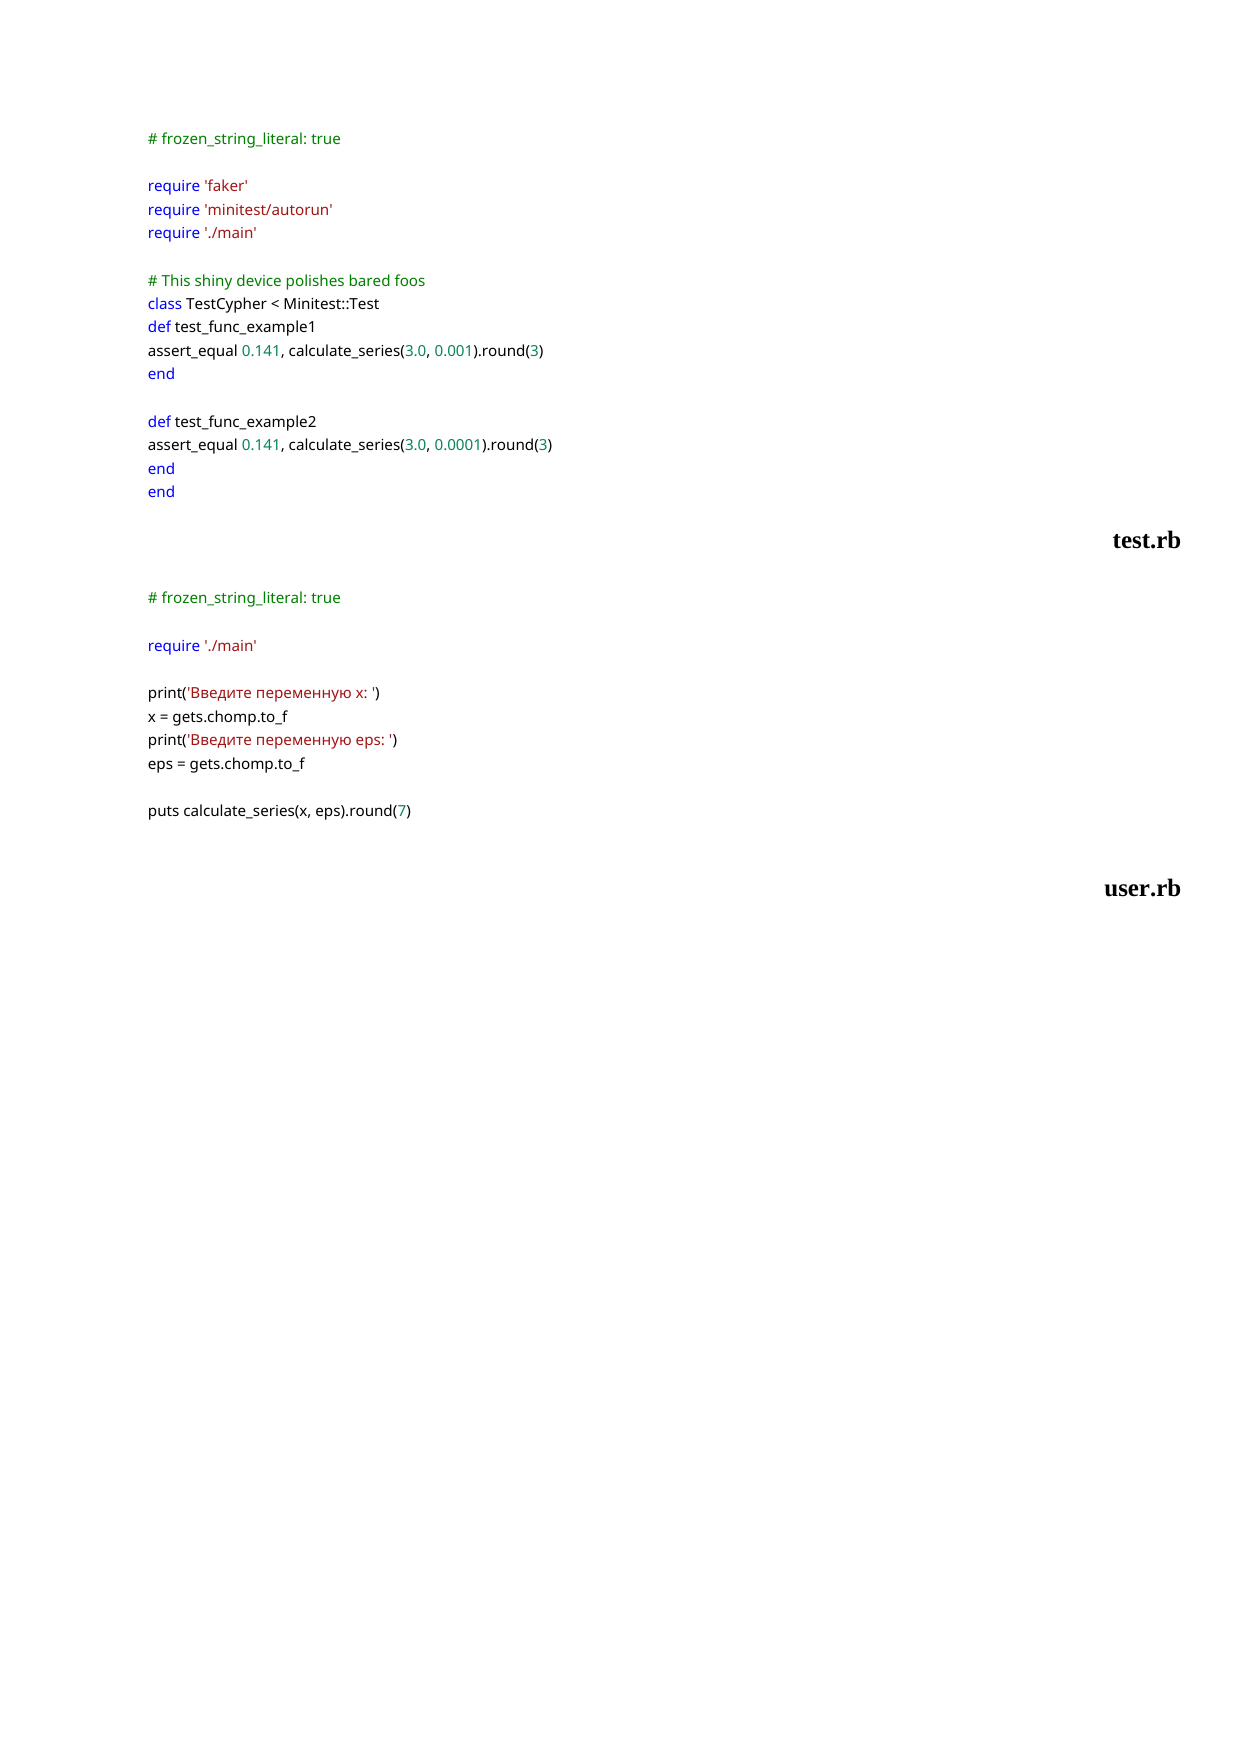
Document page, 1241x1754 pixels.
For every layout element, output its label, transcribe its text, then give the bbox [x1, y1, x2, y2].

text user.rb [148, 873, 1181, 902]
text # frozen_string_literal: true [148, 588, 1181, 608]
text require './main' [148, 632, 1181, 656]
text # This shiny device polishes bared foos [148, 267, 1181, 290]
text def test_func_example1 [148, 314, 1181, 337]
text end [148, 478, 1181, 502]
text require './main' [148, 219, 1181, 243]
text x = gets.chomp.to_f [148, 703, 1181, 727]
text def test_func_example2 [148, 408, 1181, 432]
text assert_equal 0.141, calculate_series(3.0, 0.001).round(3) [148, 337, 1181, 361]
text end [148, 455, 1181, 478]
text print('Введите переменную x: ') [148, 680, 1181, 703]
text eps = gets.chomp.to_f [148, 750, 1181, 774]
text require 'faker' [148, 173, 1181, 196]
text puts calculate_series(x, eps).round(7) [148, 798, 1181, 821]
text print('Введите переменную eps: ') [148, 727, 1181, 750]
text end [148, 361, 1181, 384]
text class TestCypher < Minitest::Test [148, 290, 1181, 314]
text # frozen_string_literal: true [148, 128, 1181, 148]
text test.rb [148, 525, 1181, 554]
text require 'minitest/autorun' [148, 196, 1181, 219]
text assert_equal 0.141, calculate_series(3.0, 0.0001).round(3) [148, 432, 1181, 455]
